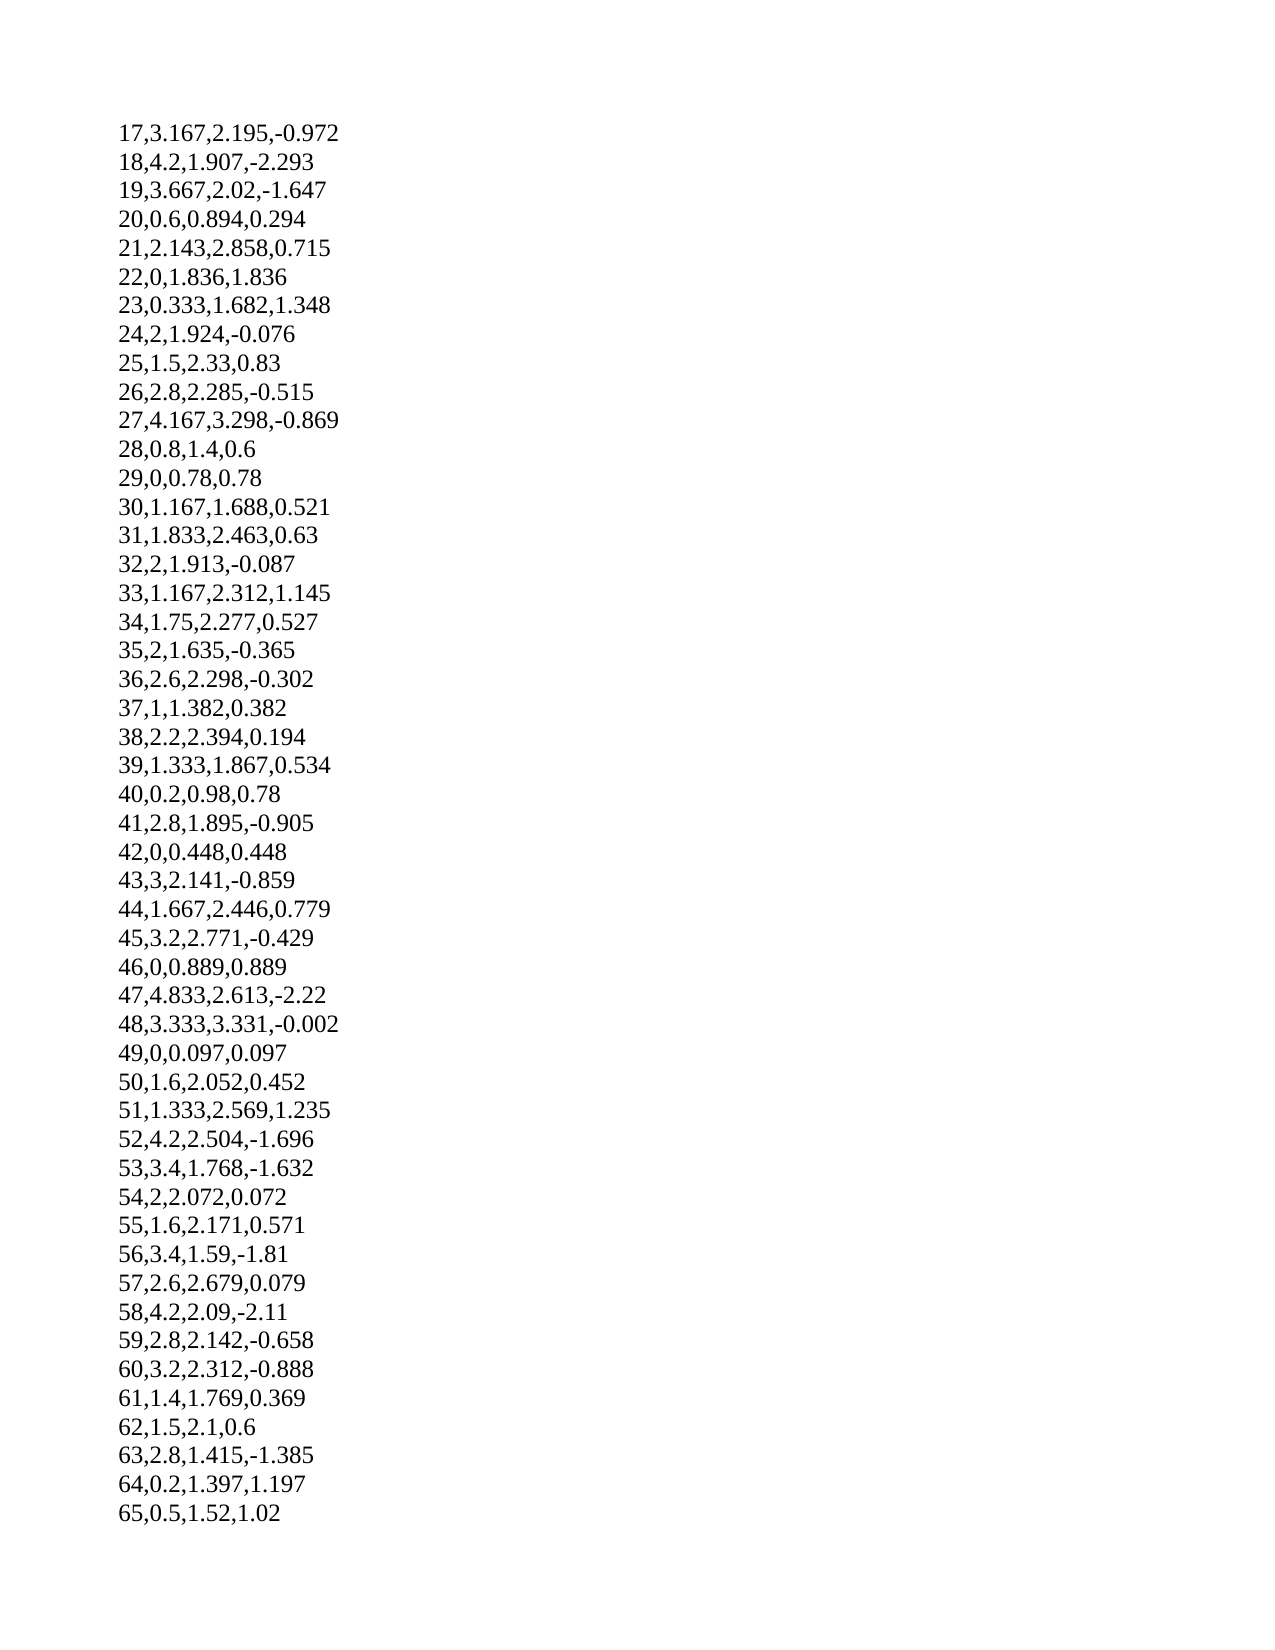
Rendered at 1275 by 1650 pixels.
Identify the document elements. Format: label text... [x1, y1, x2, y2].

text 28,0.8,1.4,0.6 [118, 434, 1157, 463]
text 40,0.2,0.98,0.78 [118, 779, 1157, 808]
text 50,1.6,2.052,0.452 [118, 1067, 1157, 1096]
text 25,1.5,2.33,0.83 [118, 348, 1157, 377]
text 60,3.2,2.312,-0.888 [118, 1354, 1157, 1383]
text 24,2,1.924,-0.076 [118, 319, 1157, 348]
text 45,3.2,2.771,-0.429 [118, 923, 1157, 952]
text 63,2.8,1.415,-1.385 [118, 1441, 1157, 1469]
text 31,1.833,2.463,0.63 [118, 521, 1157, 549]
text 43,3,2.141,-0.859 [118, 866, 1157, 894]
text 32,2,1.913,-0.087 [118, 549, 1157, 578]
text 44,1.667,2.446,0.779 [118, 894, 1157, 923]
text 29,0,0.78,0.78 [118, 463, 1157, 492]
text 48,3.333,3.331,-0.002 [118, 1009, 1157, 1038]
text 20,0.6,0.894,0.294 [118, 204, 1157, 233]
text 46,0,0.889,0.889 [118, 952, 1157, 981]
text 49,0,0.097,0.097 [118, 1038, 1157, 1067]
text 35,2,1.635,-0.365 [118, 636, 1157, 664]
text 47,4.833,2.613,-2.22 [118, 981, 1157, 1009]
text 51,1.333,2.569,1.235 [118, 1096, 1157, 1124]
text 27,4.167,3.298,-0.869 [118, 406, 1157, 434]
text 34,1.75,2.277,0.527 [118, 607, 1157, 636]
text 26,2.8,2.285,-0.515 [118, 377, 1157, 406]
text 19,3.667,2.02,-1.647 [118, 176, 1157, 204]
text 59,2.8,2.142,-0.658 [118, 1326, 1157, 1354]
text 54,2,2.072,0.072 [118, 1182, 1157, 1211]
text 57,2.6,2.679,0.079 [118, 1268, 1157, 1297]
text 21,2.143,2.858,0.715 [118, 233, 1157, 262]
text 39,1.333,1.867,0.534 [118, 751, 1157, 779]
text 23,0.333,1.682,1.348 [118, 291, 1157, 319]
text 52,4.2,2.504,-1.696 [118, 1124, 1157, 1153]
text 33,1.167,2.312,1.145 [118, 578, 1157, 607]
text 58,4.2,2.09,-2.11 [118, 1297, 1157, 1326]
text 53,3.4,1.768,-1.632 [118, 1153, 1157, 1182]
text 38,2.2,2.394,0.194 [118, 722, 1157, 751]
text 37,1,1.382,0.382 [118, 693, 1157, 722]
text 42,0,0.448,0.448 [118, 837, 1157, 866]
text 30,1.167,1.688,0.521 [118, 492, 1157, 521]
text 22,0,1.836,1.836 [118, 262, 1157, 291]
text 36,2.6,2.298,-0.302 [118, 664, 1157, 693]
text 17,3.167,2.195,-0.972 [118, 118, 1157, 147]
text 56,3.4,1.59,-1.81 [118, 1239, 1157, 1268]
text 64,0.2,1.397,1.197 [118, 1469, 1157, 1498]
text 41,2.8,1.895,-0.905 [118, 808, 1157, 837]
text 62,1.5,2.1,0.6 [118, 1412, 1157, 1441]
text 18,4.2,1.907,-2.293 [118, 147, 1157, 176]
text 61,1.4,1.769,0.369 [118, 1383, 1157, 1412]
text 65,0.5,1.52,1.02 [118, 1498, 1157, 1527]
text 55,1.6,2.171,0.571 [118, 1211, 1157, 1239]
